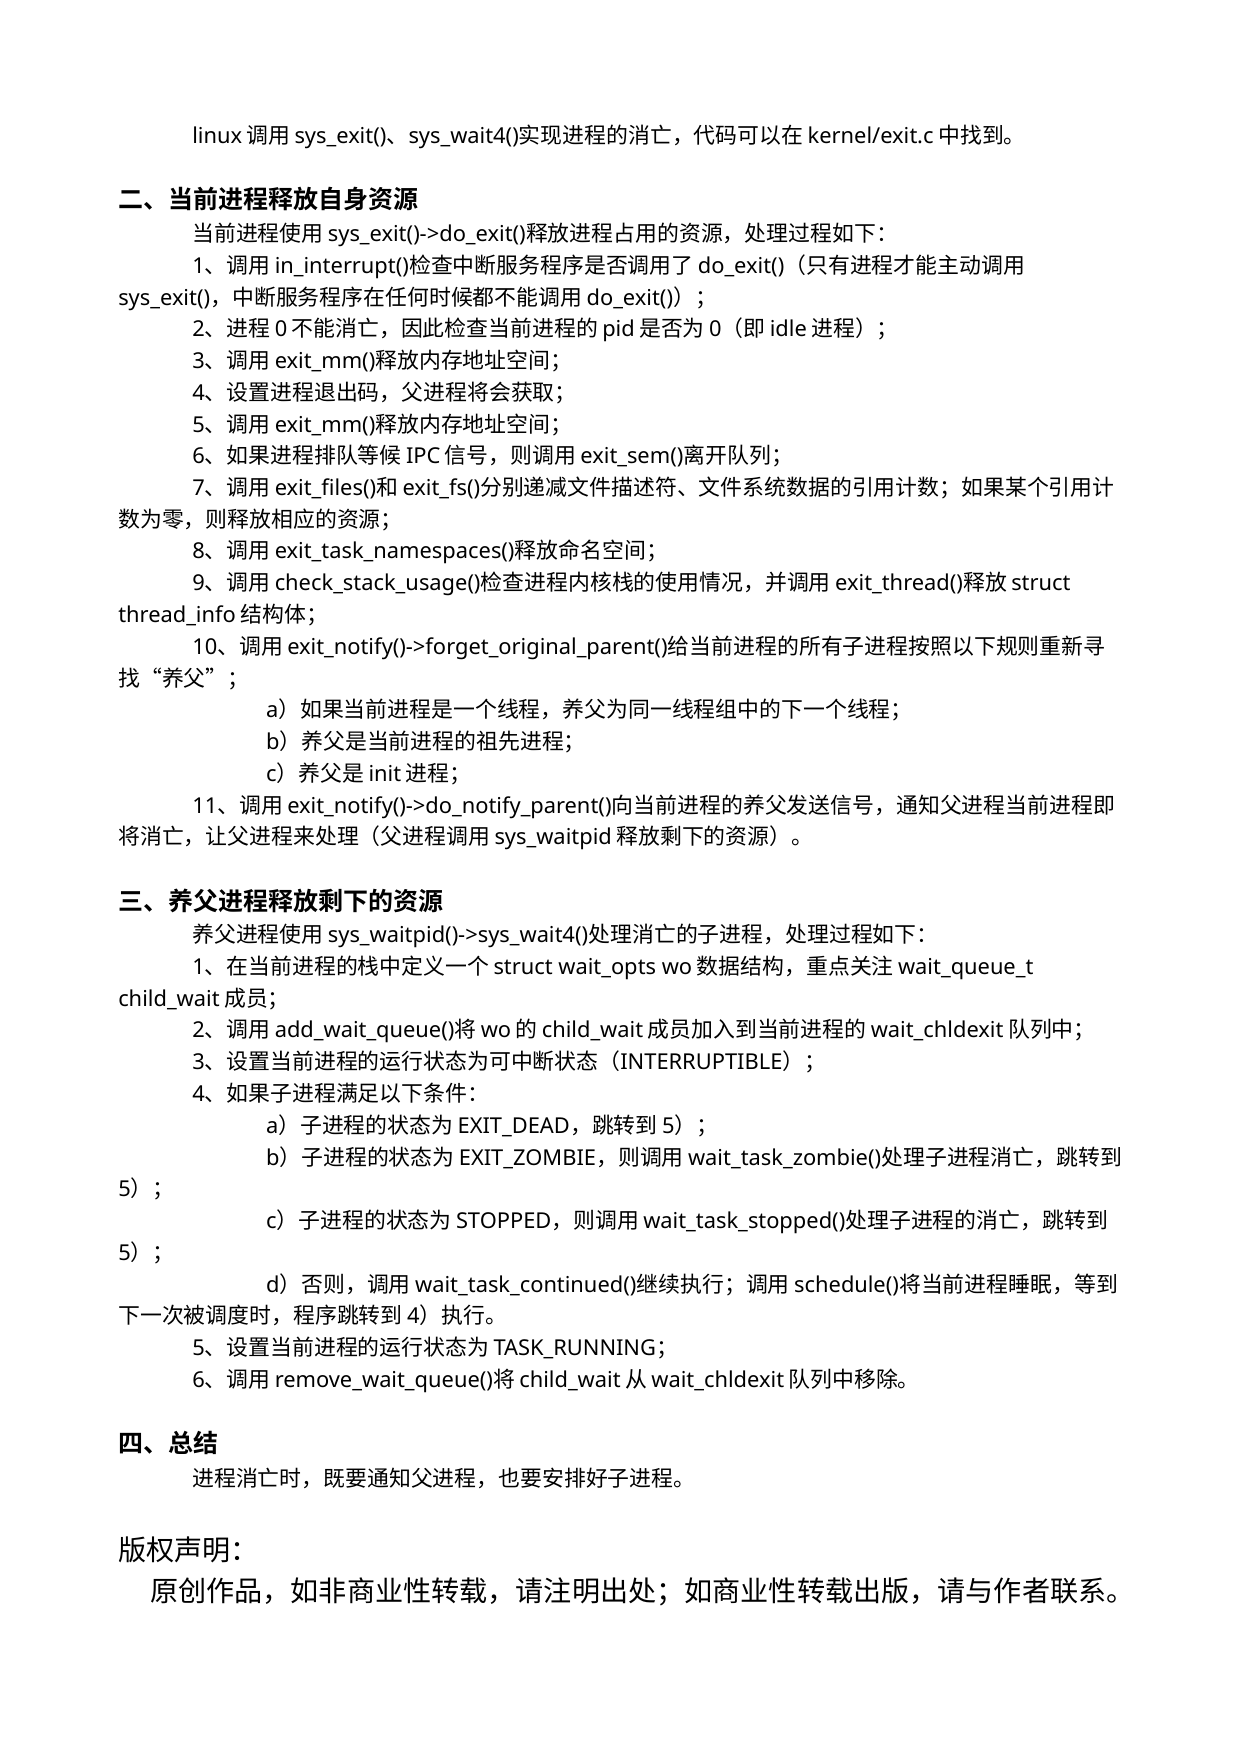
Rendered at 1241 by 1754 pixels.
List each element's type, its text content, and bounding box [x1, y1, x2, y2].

text b）子进程的状态为EXIT_ZOMBIE，则调用wait_task_zombie()处理子进程消亡，跳转到5）； [118, 1139, 1122, 1203]
text c）子进程的状态为STOPPED，则调用wait_task_stopped()处理子进程的消亡，跳转到5）； [118, 1203, 1122, 1267]
text d）否则，调用wait_task_continued()继续执行；调用schedule()将当前进程睡眠，等到下一次被调度时，程序跳转到4）执行。 [118, 1267, 1122, 1330]
text 5、设置当前进程的运行状态为TASK_RUNNING； [118, 1330, 1122, 1362]
text 原创作品，如非商业性转载，请注明出处；如商业性转载出版，请与作者联系。 [118, 1569, 1122, 1609]
text 进程消亡时，既要通知父进程，也要安排好子进程。 [118, 1460, 1122, 1494]
text 8、调用exit_task_namespaces()释放命名空间； [118, 533, 1122, 565]
text 2、进程0不能消亡，因此检查当前进程的pid是否为0（即idle进程）； [118, 311, 1122, 343]
text c）养父是init进程； [118, 756, 1122, 788]
text 当前进程使用sys_exit()->do_exit()释放进程占用的资源，处理过程如下： [118, 216, 1122, 248]
text 10、调用exit_notify()->forget_original_parent()给当前进程的所有子进程按照以下规则重新寻找“养父”； [118, 629, 1122, 692]
text 4、设置进程退出码，父进程将会获取； [118, 375, 1122, 407]
text 4、如果子进程满足以下条件： [118, 1076, 1122, 1108]
text 1、在当前进程的栈中定义一个struct wait_opts wo数据结构，重点关注wait_queue_t child_wait成员； [118, 949, 1122, 1012]
text 2、调用add_wait_queue()将wo的child_wait成员加入到当前进程的wait_chldexit队列中； [118, 1012, 1122, 1044]
text a）子进程的状态为EXIT_DEAD，跳转到5）； [118, 1108, 1122, 1139]
text 三、养父进程释放剩下的资源 [118, 881, 1122, 917]
text 养父进程使用sys_waitpid()->sys_wait4()处理消亡的子进程，处理过程如下： [118, 917, 1122, 949]
text linux调用sys_exit()、sys_wait4()实现进程的消亡，代码可以在kernel/exit.c中找到。 [118, 118, 1122, 150]
text 四、总结 [118, 1423, 1122, 1460]
text b）养父是当前进程的祖先进程； [118, 724, 1122, 756]
text 1、调用in_interrupt()检查中断服务程序是否调用了do_exit()（只有进程才能主动调用sys_exit()，中断服务程序在任何时候都不能调用do_exit()）； [118, 248, 1122, 311]
text 二、当前进程释放自身资源 [118, 180, 1122, 216]
text 7、调用exit_files()和exit_fs()分别递减文件描述符、文件系统数据的引用计数；如果某个引用计数为零，则释放相应的资源； [118, 470, 1122, 533]
text 6、如果进程排队等候IPC信号，则调用exit_sem()离开队列； [118, 438, 1122, 470]
text 版权声明： [118, 1528, 1122, 1569]
text 9、调用check_stack_usage()检查进程内核栈的使用情况，并调用exit_thread()释放struct thread_info结构体； [118, 565, 1122, 629]
text 3、调用exit_mm()释放内存地址空间； [118, 343, 1122, 375]
text a）如果当前进程是一个线程，养父为同一线程组中的下一个线程； [118, 692, 1122, 724]
text 6、调用remove_wait_queue()将child_wait从wait_chldexit队列中移除。 [118, 1362, 1122, 1394]
text 5、调用exit_mm()释放内存地址空间； [118, 407, 1122, 438]
text 11、调用exit_notify()->do_notify_parent()向当前进程的养父发送信号，通知父进程当前进程即将消亡，让父进程来处理（父进程调用sys_waitpid释放剩下的资源）。 [118, 788, 1122, 851]
text 3、设置当前进程的运行状态为可中断状态（INTERRUPTIBLE）； [118, 1044, 1122, 1076]
